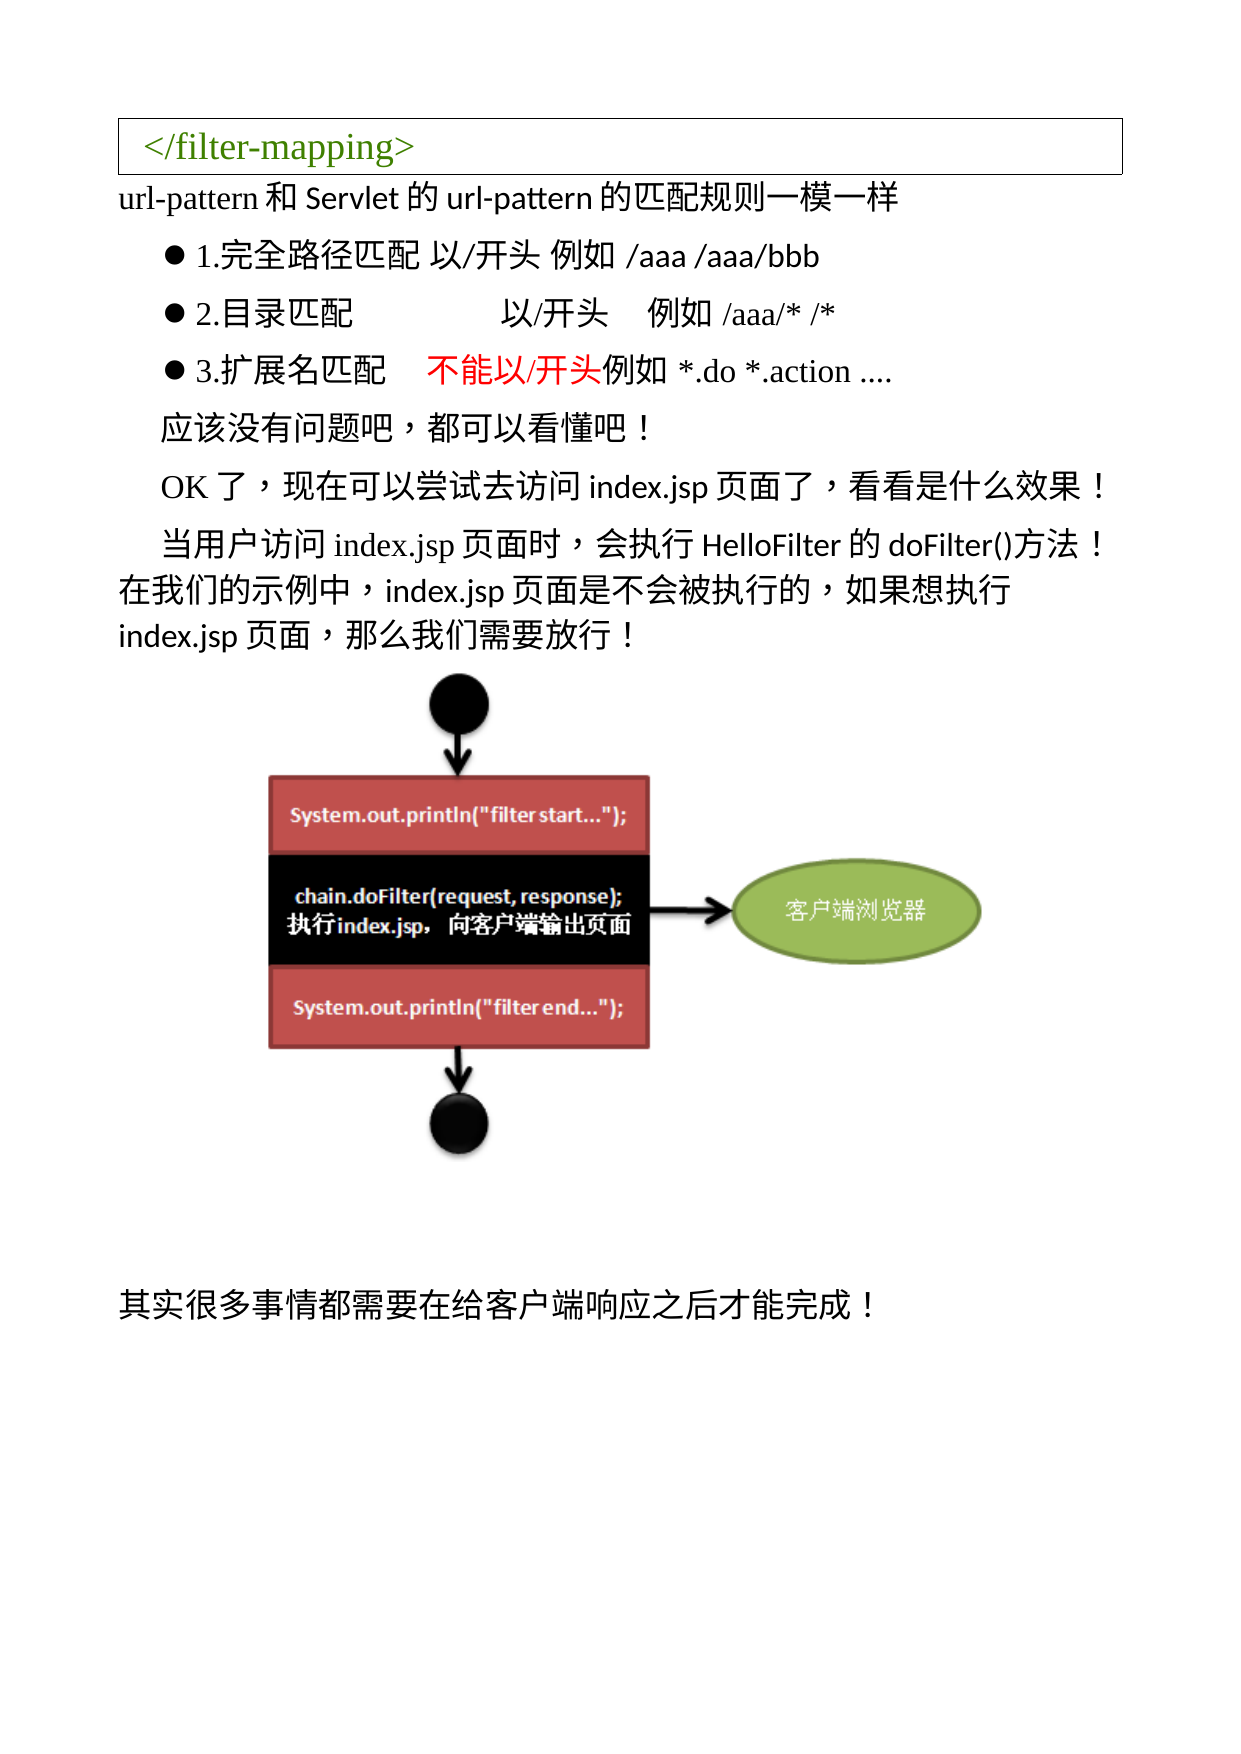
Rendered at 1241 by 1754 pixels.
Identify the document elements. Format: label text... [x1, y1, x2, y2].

text 应该没有问题吧，都可以看懂吧！ [118, 405, 1122, 451]
text OK了，现在可以尝试去访问index.jsp页面了，看看是什么效果！ [118, 463, 1122, 508]
text url-pattern和Servlet的url-pattern的匹配规则一模一样 [118, 175, 1122, 219]
text 其实很多事情都需要在给客户端响应之后才能完成！ [118, 1282, 1122, 1328]
picture [253, 669, 988, 1162]
text l2.目录匹配 以/开头 例如 /aaa/* /* [162, 289, 1122, 335]
table_header </filter-mapping> [119, 119, 1122, 173]
text l1.完全路径匹配 以/开头 例如 /aaa /aaa/bbb [162, 231, 1122, 277]
text 当用户访问index.jsp页面时，会执行HelloFilter的doFilter()方法！在我们的示例中，index.jsp页面是不会被执行的，如果想执行index.jsp页面，那么我们需要放行！ [118, 521, 1122, 657]
text l3.扩展名匹配 不能以/开头例如 *.do *.action .... [162, 347, 1122, 393]
